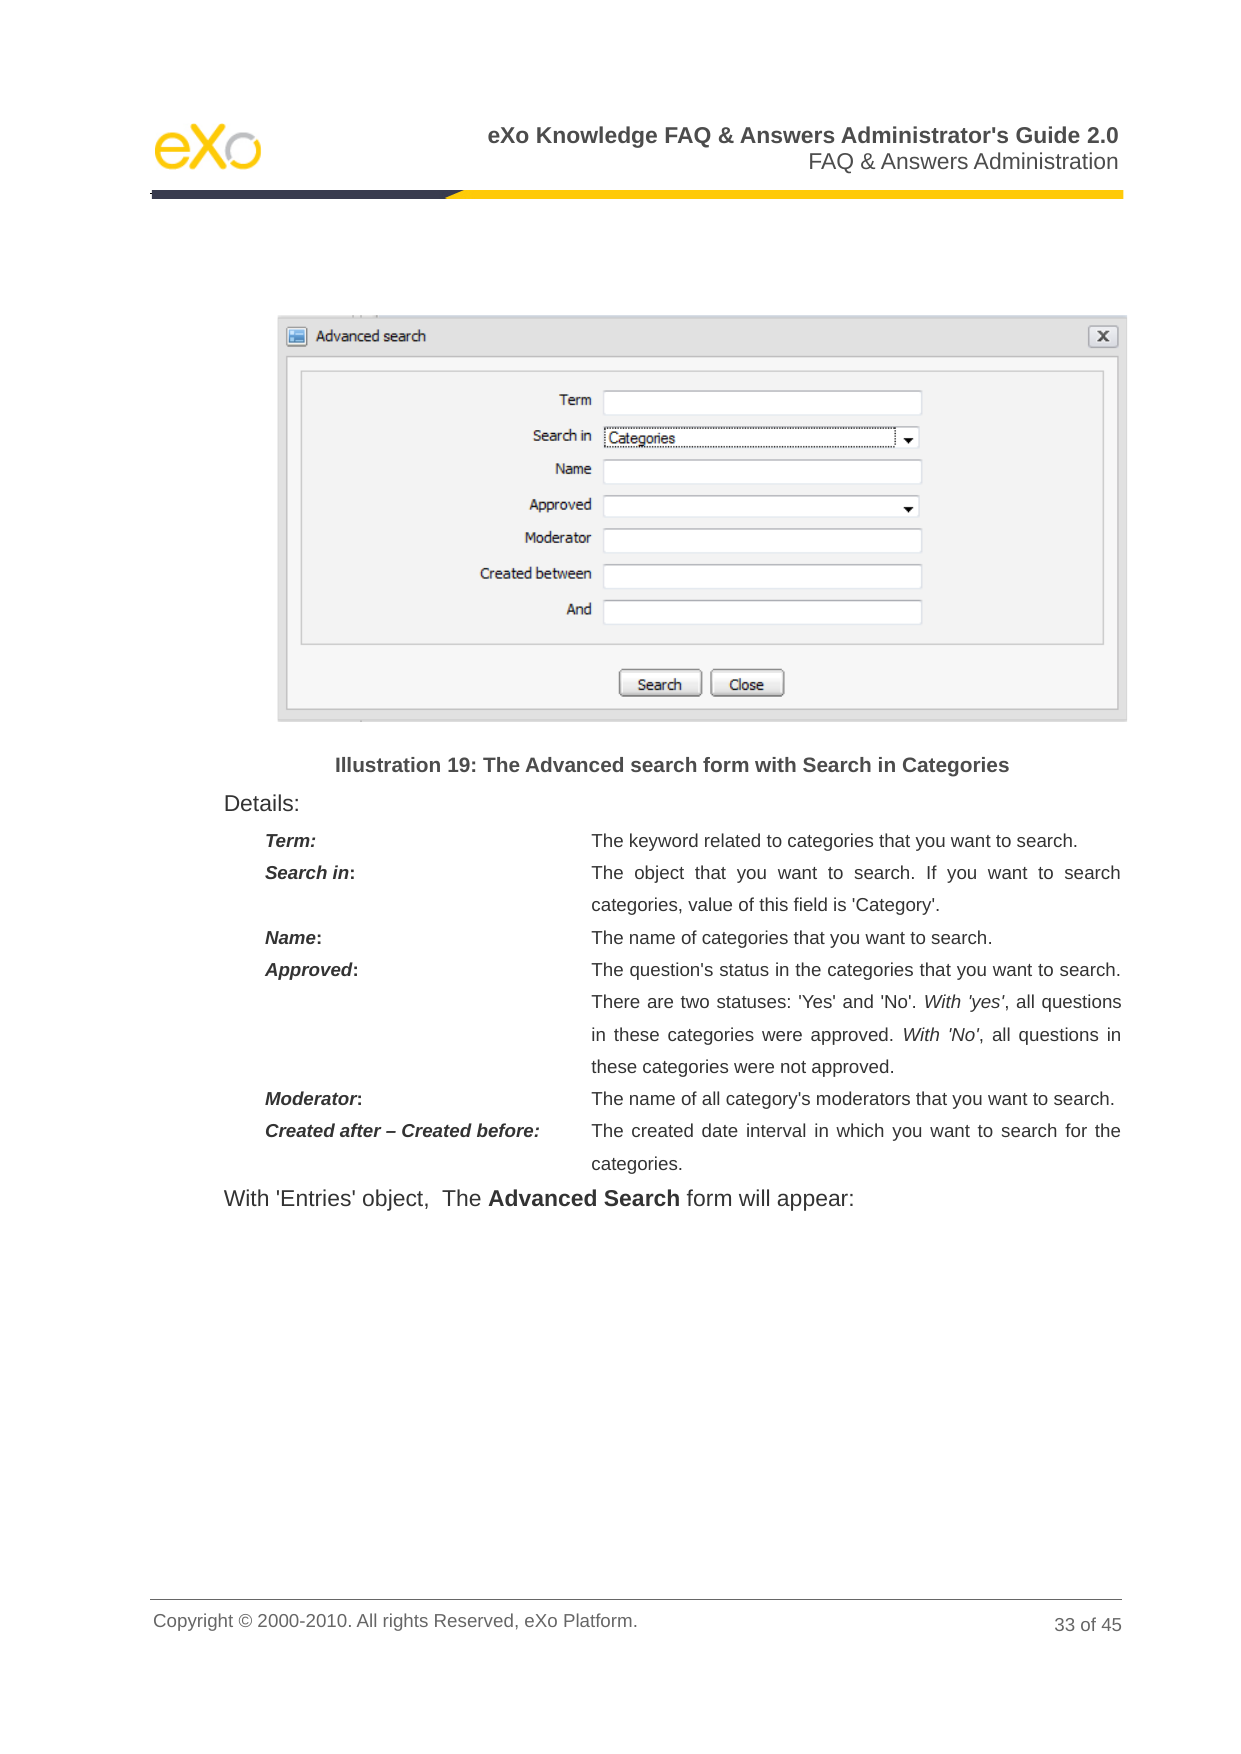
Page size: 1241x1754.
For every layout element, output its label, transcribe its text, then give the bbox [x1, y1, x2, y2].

text Approved: The question's status in the categories that you want to search. There are two statuses: 'Yes' and 'No'. With 'yes', all questions in these categories were approved. With 'No', all questions in these categories were not approved. [265, 959, 1122, 1077]
text Details: [223, 223, 1122, 816]
picture [155, 123, 262, 170]
text Search in: The object that you want to search. If you want to search categories, value of this field is 'Category'. [265, 862, 1122, 916]
text Illustration 19: The Advanced search form with Search in Categories [248, 308, 1097, 777]
picture [151, 190, 1124, 199]
picture [277, 315, 1128, 722]
text Name: The name of categories that you want to search. [265, 926, 1122, 948]
text With 'Entries' object, The Advanced Search form will appear: [223, 1185, 1122, 1211]
text Created after – Created before: The created date interval in which you want to search for the categories. [265, 1120, 1122, 1174]
text Moderator: The name of all category's moderators that you want to search. [265, 1088, 1122, 1109]
text Term: The keyword related to categories that you want to search. [265, 829, 1122, 851]
